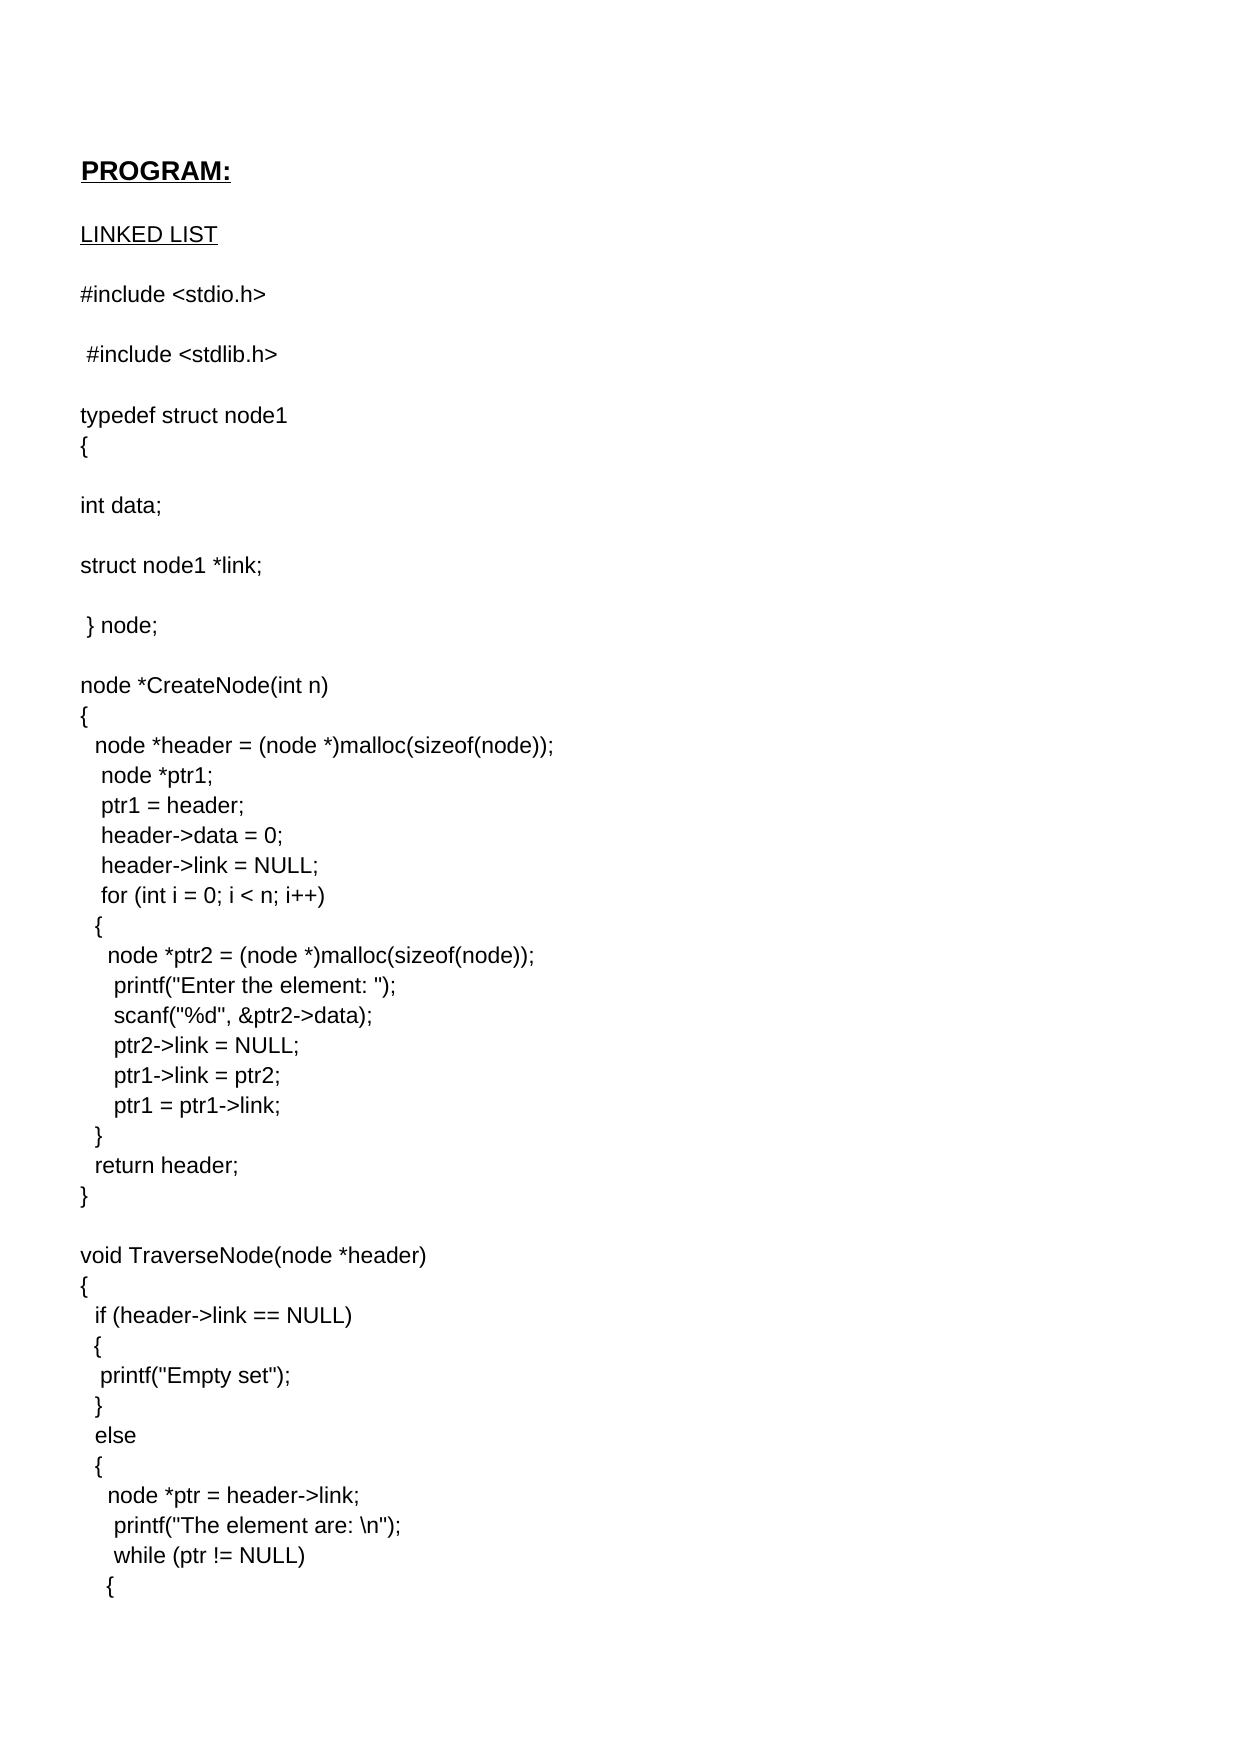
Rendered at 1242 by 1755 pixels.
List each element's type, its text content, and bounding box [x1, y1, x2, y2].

text int data; [80, 492, 436, 518]
text { [80, 1272, 866, 1299]
text return header; [94, 1152, 866, 1178]
text header->link = NULL; [94, 852, 713, 878]
text { [80, 702, 866, 728]
text LINKED LIST [80, 221, 866, 247]
text typedef struct node1 [80, 402, 866, 428]
text if (header->link == NULL) [94, 1302, 866, 1329]
text } [94, 1392, 866, 1419]
text { [94, 1452, 866, 1479]
text else [94, 1422, 866, 1449]
text { [80, 432, 436, 458]
text void TraverseNode(node *header) [80, 1242, 866, 1269]
text node *ptr1; [94, 762, 713, 788]
text { [93, 1332, 458, 1359]
text } [80, 1182, 866, 1208]
text header->data = 0; [94, 822, 713, 848]
text node *ptr = header->link; [107, 1482, 607, 1509]
text ptr1->link = ptr2; [107, 1062, 694, 1088]
text struct node1 *link; [80, 552, 436, 578]
text while (ptr != NULL) [107, 1542, 607, 1569]
text node *ptr2 = (node *)malloc(sizeof(node)); [107, 942, 694, 968]
text { [106, 1572, 519, 1599]
text #include <stdlib.h> [80, 341, 513, 368]
text printf("The element are: \n"); [107, 1512, 607, 1539]
text } [94, 1122, 866, 1148]
text printf("Enter the element: "); [107, 972, 694, 998]
text #include <stdio.h> [80, 281, 513, 308]
text } node; [80, 612, 436, 638]
text node *CreateNode(int n) [80, 672, 866, 698]
text scanf("%d", &ptr2->data); [107, 1002, 694, 1028]
text { [94, 912, 866, 938]
text printf("Empty set"); [93, 1362, 458, 1389]
text PROGRAM: [81, 155, 1171, 186]
text for (int i = 0; i < n; i++) [94, 882, 713, 908]
text ptr1 = header; [94, 792, 713, 818]
text node *header = (node *)malloc(sizeof(node)); [94, 732, 713, 758]
text ptr1 = ptr1->link; [107, 1092, 694, 1118]
text ptr2->link = NULL; [107, 1032, 694, 1058]
